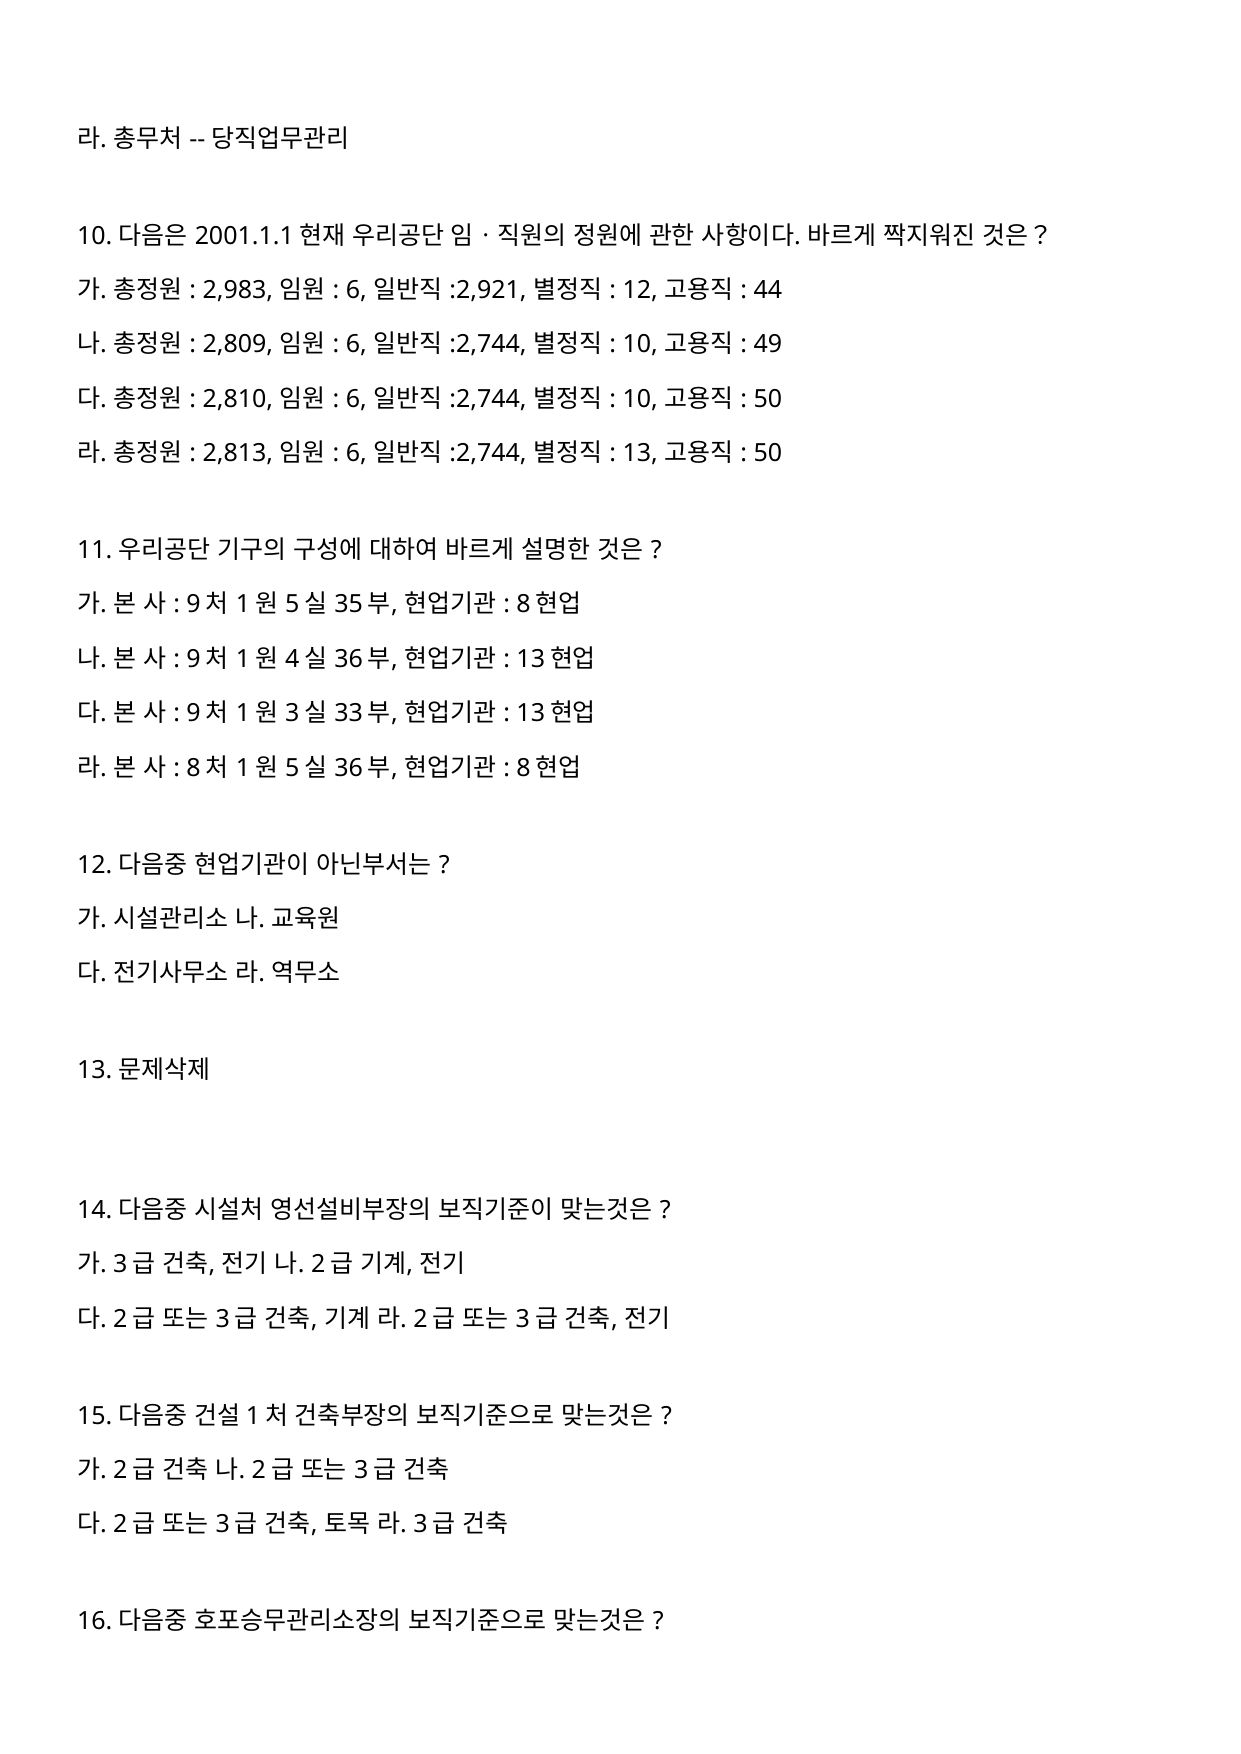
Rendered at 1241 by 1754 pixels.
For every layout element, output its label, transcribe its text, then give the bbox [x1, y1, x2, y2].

text 11. 우리공단 기구의 구성에 대하여 바르게 설명한 것은 ? [77, 529, 1163, 566]
text 가. 2급 건축 나. 2급 또는 3급 건축 [77, 1449, 1163, 1486]
text 다. 본 사 : 9처 1원 3실 33부, 현업기관 : 13현업 [77, 693, 1163, 729]
text 나. 총정원 : 2,809, 임원 : 6, 일반직 :2,744, 별정직 : 10, 고용직 : 49 [77, 324, 1163, 360]
text 다. 총정원 : 2,810, 임원 : 6, 일반직 :2,744, 별정직 : 10, 고용직 : 50 [77, 378, 1163, 414]
text 나. 본 사 : 9처 1원 4실 36부, 현업기관 : 13현업 [77, 638, 1163, 674]
text 다. 전기사무소 라. 역무소 [77, 953, 1163, 989]
text 가. 본 사 : 9처 1원 5실 35부, 현업기관 : 8현업 [77, 584, 1163, 620]
text 라. 본 사 : 8처 1원 5실 36부, 현업기관 : 8현업 [77, 747, 1163, 783]
text 다. 2급 또는 3급 건축, 기계 라. 2급 또는 3급 건축, 전기 [77, 1298, 1163, 1334]
text 라. 총무처 -- 당직업무관리 [77, 118, 1163, 154]
text 14. 다음중 시설처 영선설비부장의 보직기준이 맞는것은 ? [77, 1189, 1163, 1226]
text 가. 시설관리소 나. 교육원 [77, 898, 1163, 935]
text 15. 다음중 건설1처 건축부장의 보직기준으로 맞는것은 ? [77, 1395, 1163, 1431]
text 12. 다음중 현업기관이 아닌부서는 ? [77, 844, 1163, 880]
text 가. 3급 건축, 전기 나. 2급 기계, 전기 [77, 1244, 1163, 1280]
text 16. 다음중 호포승무관리소장의 보직기준으로 맞는것은 ? [77, 1601, 1163, 1637]
text 라. 총정원 : 2,813, 임원 : 6, 일반직 :2,744, 별정직 : 13, 고용직 : 50 [77, 433, 1163, 469]
text 13. 문제삭제 [77, 1050, 1163, 1086]
text 10. 다음은 2001.1.1현재 우리공단 임ㆍ직원의 정원에 관한 사항이다. 바르게 짝지워진 것은？ [77, 215, 1163, 251]
text 다. 2급 또는 3급 건축, 토목 라. 3급 건축 [77, 1504, 1163, 1540]
text 가. 총정원 : 2,983, 임원 : 6, 일반직 :2,921, 별정직 : 12, 고용직 : 44 [77, 269, 1163, 306]
